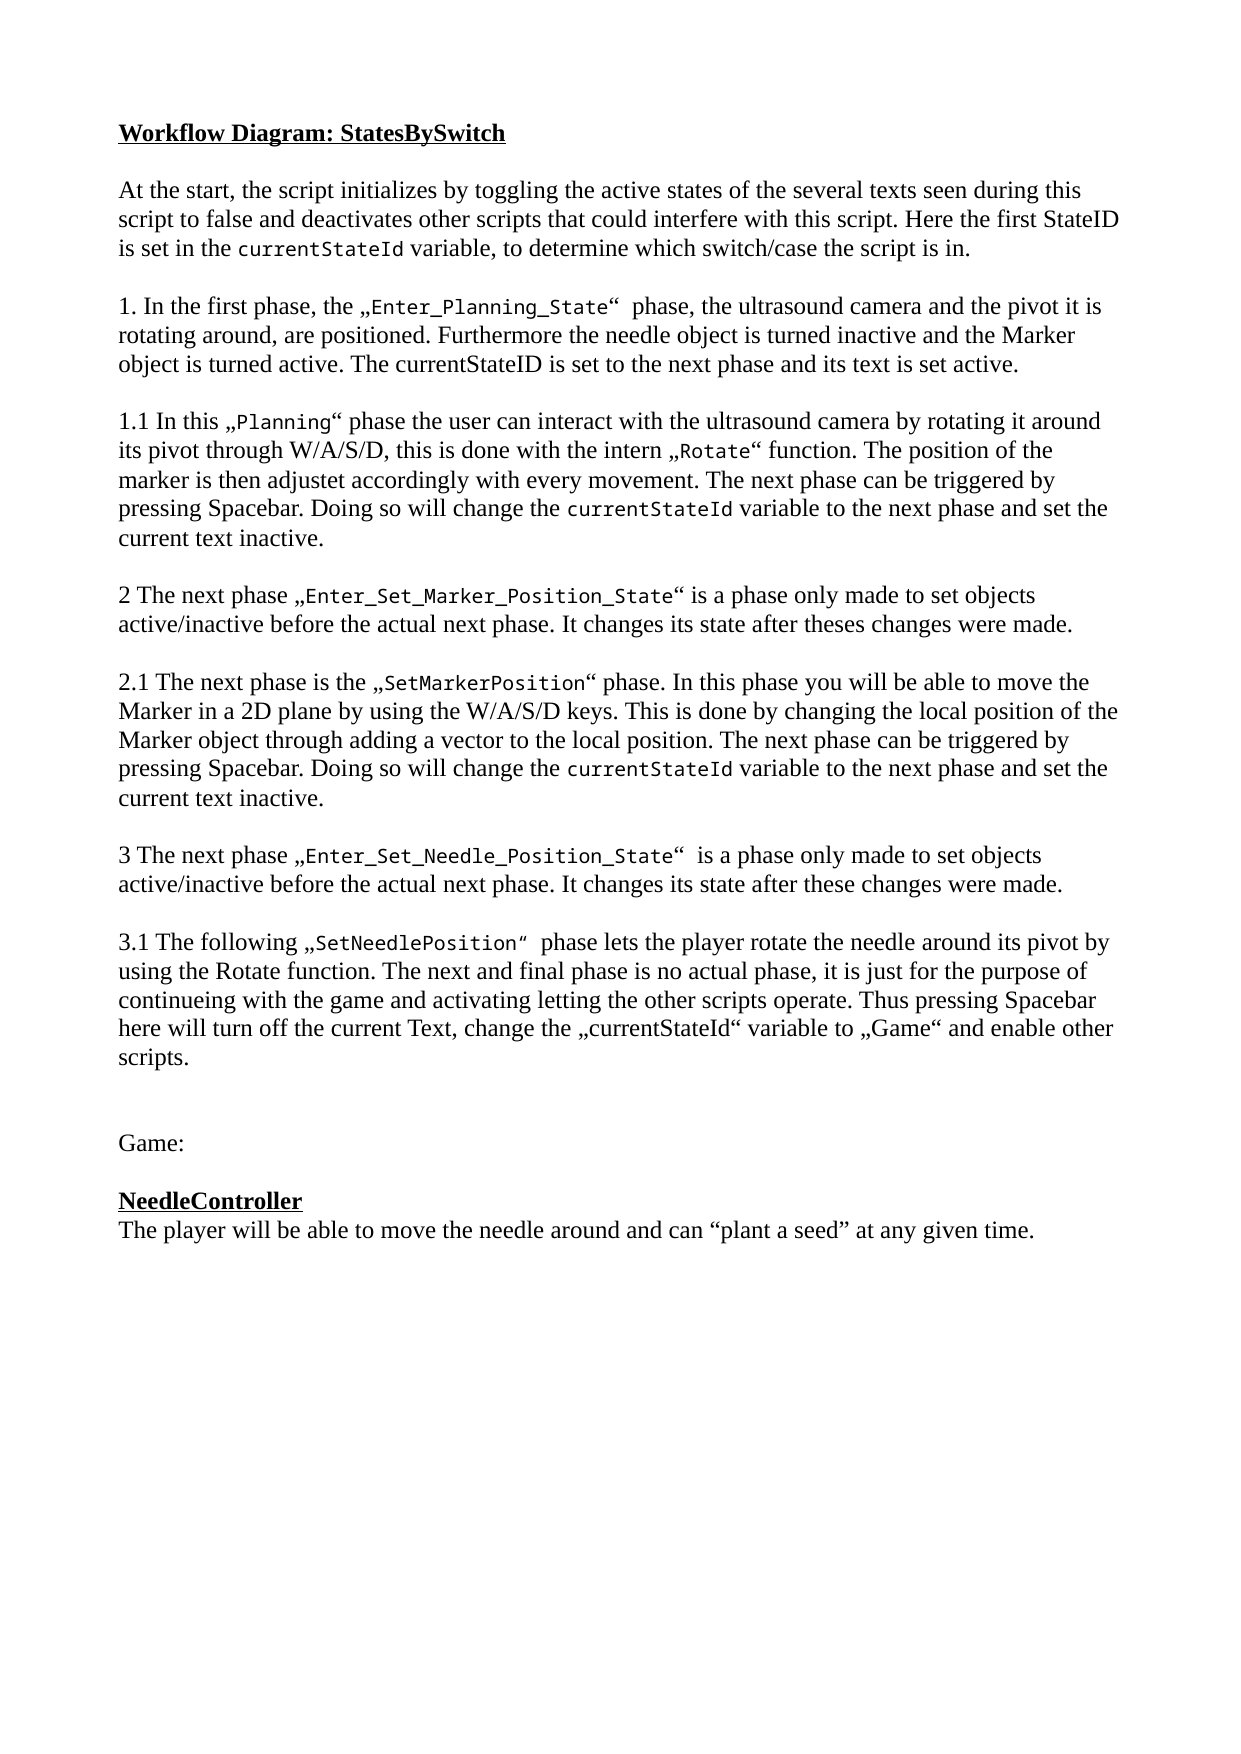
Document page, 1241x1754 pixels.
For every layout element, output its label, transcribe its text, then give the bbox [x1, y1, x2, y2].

text 3 The next phase „Enter_Set_Needle_Position_State“ is a phase only made to set objects active/inactive before the actual next phase. It changes its state after these changes were made. [118, 840, 1122, 898]
text 2 The next phase „Enter_Set_Marker_Position_State“ is a phase only made to set objects active/inactive before the actual next phase. It changes its state after theses changes were made. [118, 580, 1122, 638]
text Workflow Diagram: StatesBySwitch [118, 118, 1122, 147]
text At the start, the script initializes by toggling the active states of the several texts seen during this script to false and deactivates other scripts that could interfere with this script. Here the first StateID is set in the currentStateId variable, to determine which switch/case the script is in. [118, 176, 1122, 262]
text The player will be able to move the needle around and can “plant a seed” at any given time. [118, 1215, 1122, 1243]
text Game: [118, 1128, 1122, 1157]
text 3.1 The following „SetNeedlePosition“ phase lets the player rotate the needle around its pivot by using the Rotate function. The next and final phase is no actual phase, it is just for the purpose of continueing with the game and activating letting the other scripts operate. Thus pressing Spacebar here will turn off the current Text, change the „currentStateId“ variable to „Game“ and enable other scripts. [118, 927, 1122, 1071]
text 1.1 In this „Planning“ phase the user can interact with the ultrasound camera by rotating it around its pivot through W/A/S/D, this is done with the intern „Rotate“ function. The position of the marker is then adjustet accordingly with every movement. The next phase can be triggered by pressing Spacebar. Doing so will change the currentStateId variable to the next phase and set the current text inactive. [118, 406, 1122, 551]
text 1. In the first phase, the „Enter_Planning_State“ phase, the ultrasound camera and the pivot it is rotating around, are positioned. Furthermore the needle object is turned inactive and the Marker object is turned active. The currentStateID is set to the next phase and its text is set active. [118, 291, 1122, 378]
text 2.1 The next phase is the „SetMarkerPosition“ phase. In this phase you will be able to move the Marker in a 2D plane by using the W/A/S/D keys. This is done by changing the local position of the Marker object through adding a vector to the local position. The next phase can be triggered by pressing Spacebar. Doing so will change the currentStateId variable to the next phase and set the current text inactive. [118, 667, 1122, 811]
text NeedleController [118, 1186, 1122, 1215]
